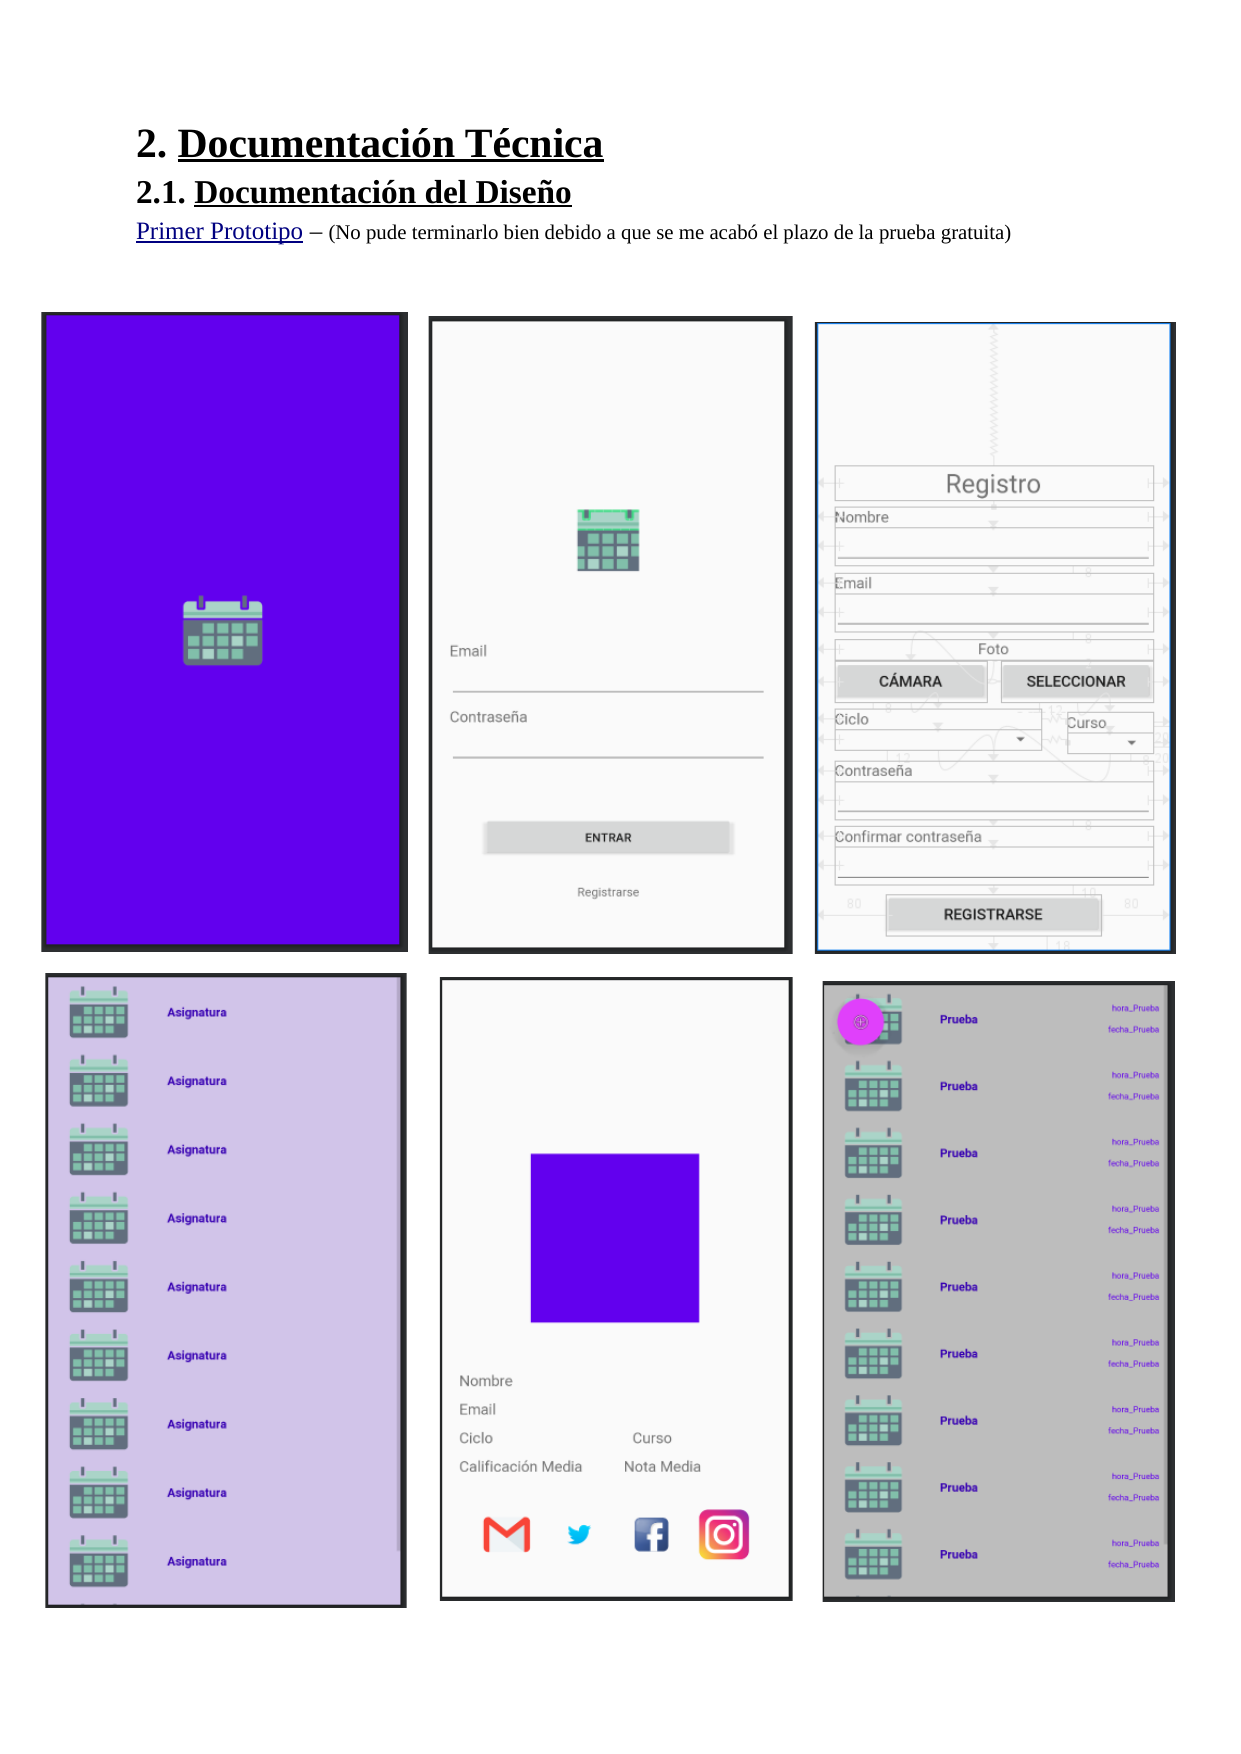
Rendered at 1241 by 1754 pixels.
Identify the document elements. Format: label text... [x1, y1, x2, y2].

picture [439, 977, 793, 1601]
subtitle 2.1. Documentación del Diseño [118, 172, 1122, 210]
text Primer Prototipo – (No pude terminarlo bien debido a que se me acabó el plazo de la prueba gratuita) [118, 216, 1122, 245]
picture [814, 322, 1176, 954]
subtitle 2. Documentación Técnica [118, 118, 1122, 166]
picture [428, 316, 793, 954]
picture [41, 312, 408, 952]
picture [822, 981, 1175, 1602]
picture [45, 973, 407, 1608]
